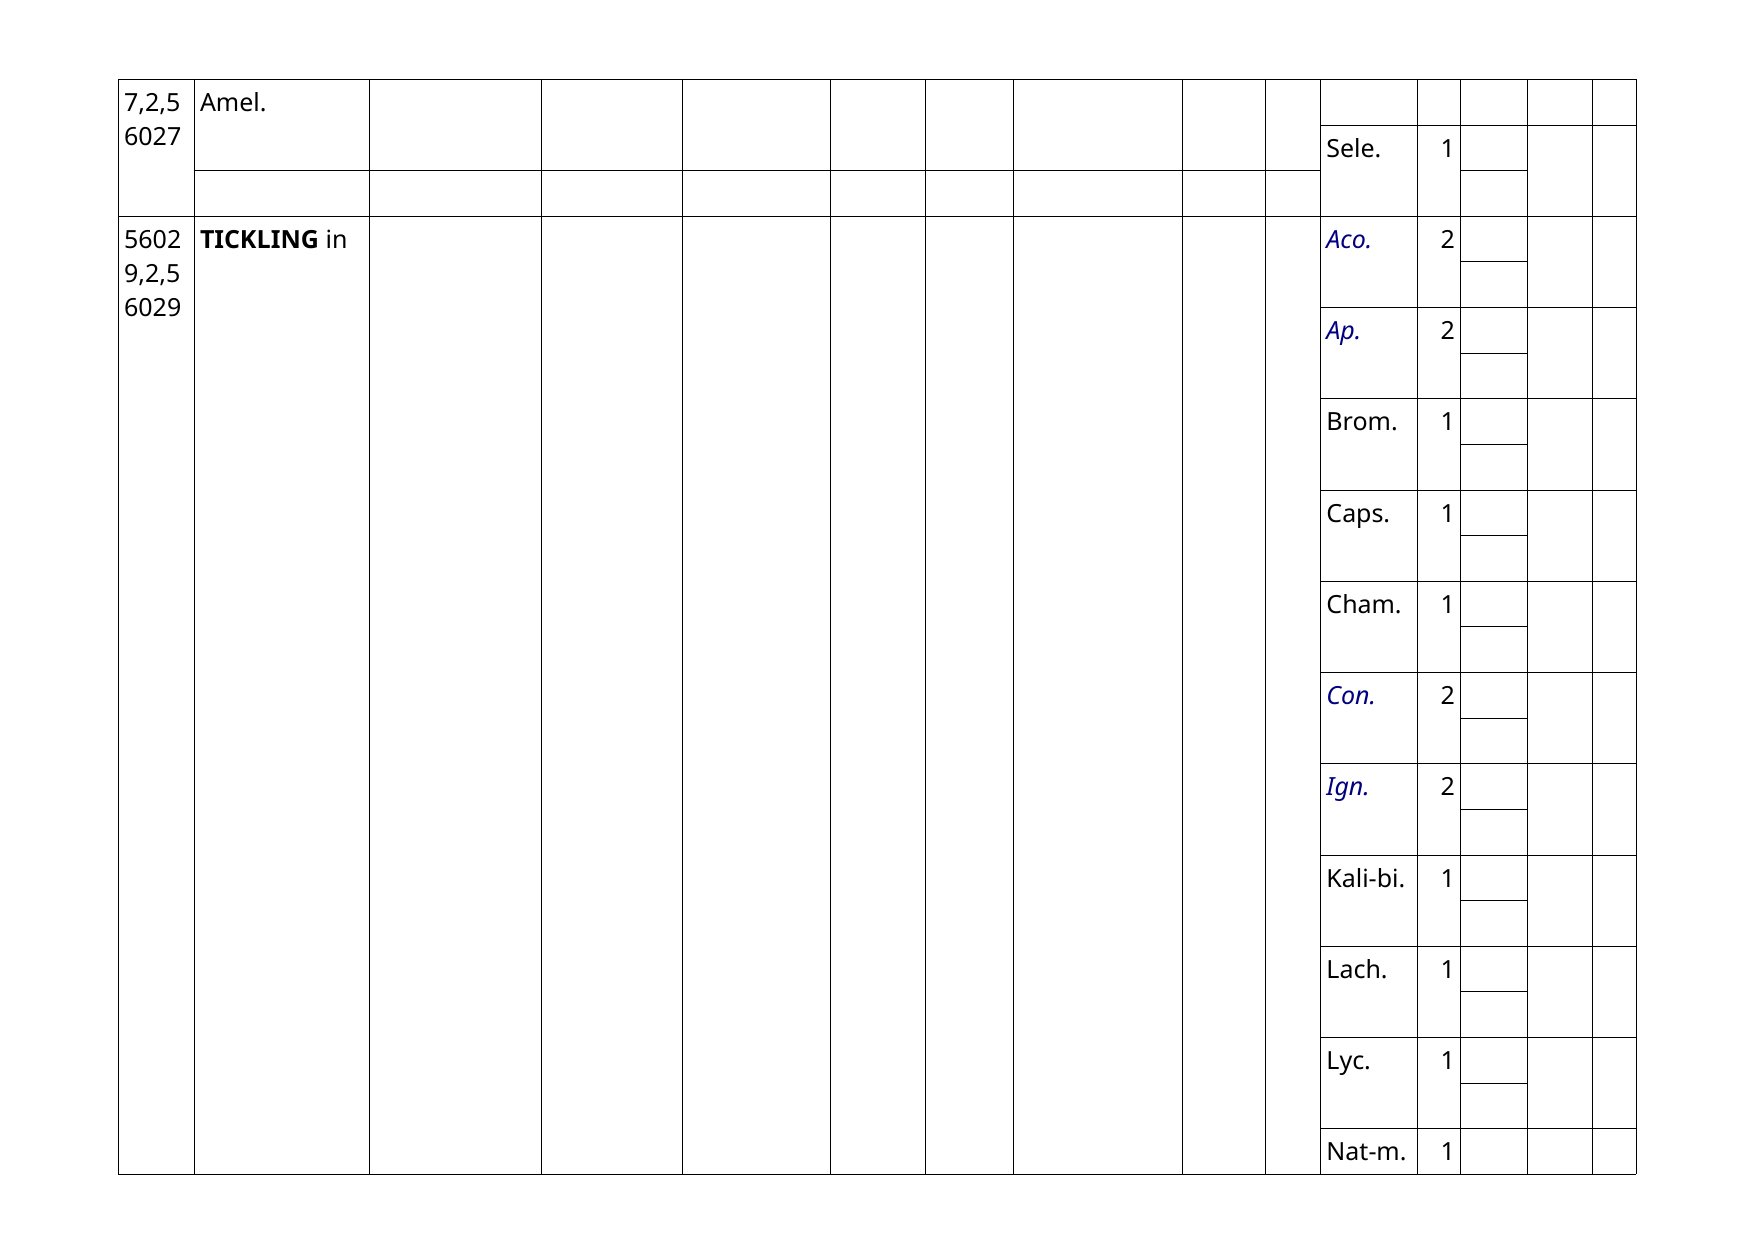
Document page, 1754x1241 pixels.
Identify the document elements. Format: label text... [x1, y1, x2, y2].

table_cell 7,2,56027 [119, 80, 194, 216]
table_cell [1528, 856, 1592, 946]
table_cell [1461, 627, 1527, 672]
table_cell [1461, 856, 1527, 900]
table_cell [1593, 80, 1636, 124]
table_cell 1 [1418, 947, 1460, 1037]
table_cell [1461, 445, 1527, 489]
table_cell [1593, 1129, 1636, 1174]
table_cell [1461, 810, 1527, 854]
table_cell [1528, 217, 1592, 307]
table_cell 2 [1418, 217, 1460, 307]
table_cell [1528, 80, 1592, 124]
table_cell [370, 171, 541, 216]
table_cell [1461, 673, 1527, 718]
table_cell [1321, 80, 1417, 124]
table_cell [1183, 80, 1265, 170]
table_cell Ign. [1321, 764, 1417, 854]
table_cell [1418, 80, 1460, 124]
table_cell 1 [1418, 1129, 1460, 1174]
table_cell [1461, 491, 1527, 535]
table_cell [926, 217, 1013, 1174]
table_cell [1461, 582, 1527, 626]
table_cell [1528, 126, 1592, 216]
table_cell [1266, 217, 1320, 1174]
table_cell [1593, 947, 1636, 1037]
table_cell Lyc. [1321, 1038, 1417, 1128]
table_cell [1593, 491, 1636, 581]
table_cell [1528, 491, 1592, 581]
table_cell 2 [1418, 673, 1460, 763]
table_cell [1461, 80, 1527, 124]
table_cell [370, 80, 541, 170]
table_cell [1014, 80, 1182, 170]
table_cell [1528, 947, 1592, 1037]
table_cell [1593, 673, 1636, 763]
table_cell [370, 217, 541, 1174]
table_cell [1593, 582, 1636, 672]
table_cell [1461, 217, 1527, 261]
table_cell Amel. [195, 80, 369, 170]
table_cell [1593, 126, 1636, 216]
table_cell [1528, 308, 1592, 398]
table_cell [1461, 1084, 1527, 1128]
table_cell 1 [1418, 1038, 1460, 1128]
table_cell [831, 80, 925, 170]
table_cell [831, 217, 925, 1174]
table_cell [1593, 856, 1636, 946]
table_cell [1461, 126, 1527, 170]
table_cell Nat-m. [1321, 1129, 1417, 1174]
table_cell [1461, 901, 1527, 946]
table_cell [1593, 308, 1636, 398]
table_cell Lach. [1321, 947, 1417, 1037]
table_cell 1 [1418, 582, 1460, 672]
table_cell [1593, 764, 1636, 854]
table_cell 1 [1418, 399, 1460, 489]
table_cell [195, 171, 369, 216]
table_cell [683, 171, 830, 216]
table_cell [1593, 399, 1636, 489]
table_cell [926, 171, 1013, 216]
table_cell [1461, 1038, 1527, 1083]
table_cell [926, 80, 1013, 170]
table_cell [1593, 1038, 1636, 1128]
table_cell [1183, 171, 1265, 216]
table_cell [1014, 217, 1182, 1174]
table_cell 1 [1418, 491, 1460, 581]
table_cell [1461, 171, 1527, 216]
table_cell [831, 171, 925, 216]
table_cell [1528, 1129, 1592, 1174]
table_cell [1528, 764, 1592, 854]
table_cell [1461, 719, 1527, 763]
table_cell [1461, 308, 1527, 353]
table_cell [1266, 80, 1320, 170]
table_cell 1 [1418, 126, 1460, 216]
table_cell [683, 217, 830, 1174]
table_cell [1461, 992, 1527, 1037]
table_cell [1461, 536, 1527, 581]
table_cell [1461, 354, 1527, 398]
table_cell Sele. [1321, 126, 1417, 216]
table_cell [1266, 171, 1320, 216]
table_cell Cham. [1321, 582, 1417, 672]
table_cell [1461, 1129, 1527, 1174]
table_cell 2 [1418, 308, 1460, 398]
table_cell [1461, 764, 1527, 809]
table_cell Caps. [1321, 491, 1417, 581]
table_cell Aco. [1321, 217, 1417, 307]
table_cell [1461, 947, 1527, 991]
table_cell tickling in [195, 217, 369, 1174]
table_cell Brom. [1321, 399, 1417, 489]
table_cell [1014, 171, 1182, 216]
table_cell [1528, 582, 1592, 672]
table_cell Con. [1321, 673, 1417, 763]
table_cell [542, 217, 682, 1174]
table_cell 1 [1418, 856, 1460, 946]
table_cell 2 [1418, 764, 1460, 854]
table_cell [1528, 399, 1592, 489]
table_cell [1593, 217, 1636, 307]
table_cell [1528, 673, 1592, 763]
table_cell Kali-bi. [1321, 856, 1417, 946]
table_cell [1528, 1038, 1592, 1128]
table_cell [1461, 262, 1527, 307]
table_cell [542, 171, 682, 216]
table_cell [542, 80, 682, 170]
table_cell 56029,2,56029 [119, 217, 194, 1174]
table_cell Ap. [1321, 308, 1417, 398]
table_cell [1461, 399, 1527, 444]
table_cell [683, 80, 830, 170]
table_cell [1183, 217, 1265, 1174]
